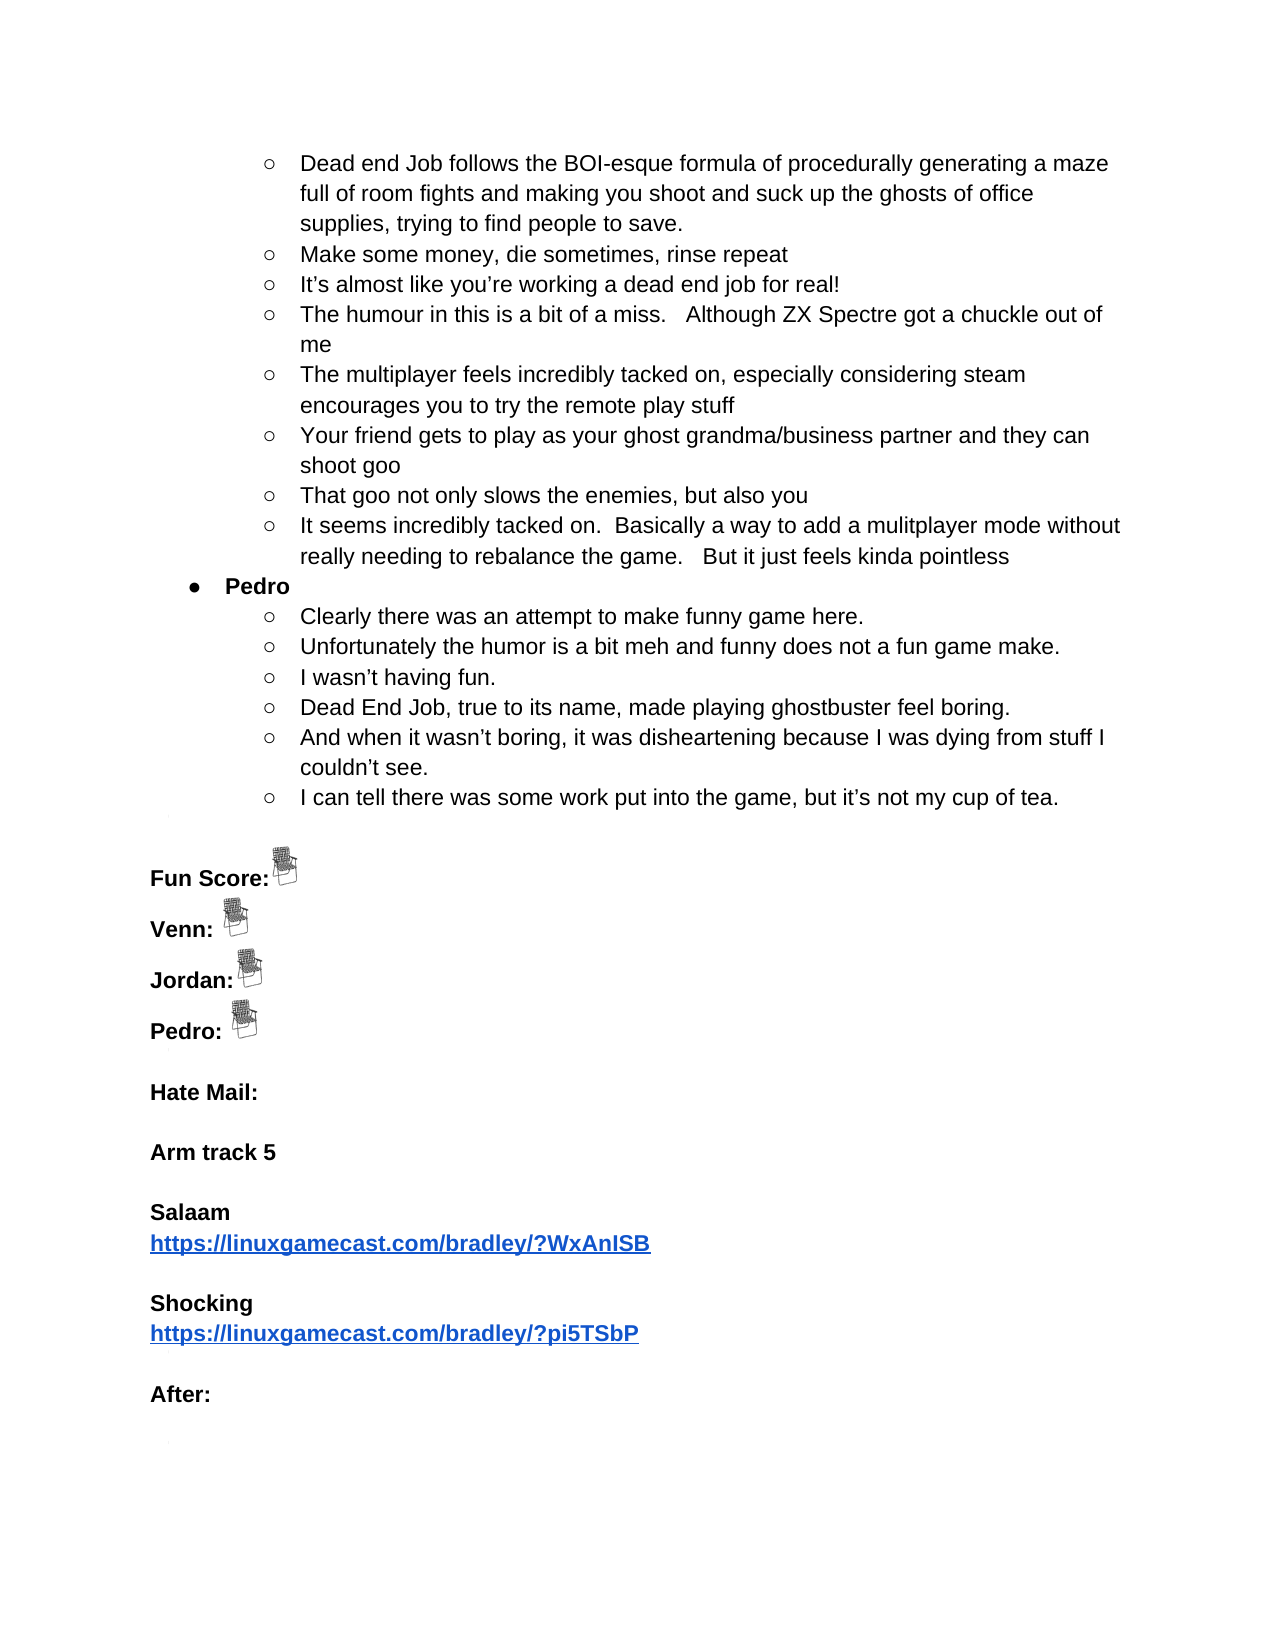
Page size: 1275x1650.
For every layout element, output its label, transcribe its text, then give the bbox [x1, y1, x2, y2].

list Your friend gets to play as your ghost grandma/business partner and they can shoot goo [262, 422, 1125, 478]
list That goo not only slows the enemies, but also you [262, 482, 1125, 509]
text Fun Score: [150, 845, 1125, 892]
picture [234, 946, 266, 989]
list Make some money, die sometimes, rinse repeat [262, 241, 1125, 267]
list Dead End Job, true to its name, made playing ghostbuster feel boring. [262, 694, 1125, 720]
list Unfortunately the humor is a bit meh and funny does not a fun game make. [262, 633, 1125, 660]
text https://linuxgamecast.com/bradley/?pi5TSbP [150, 1320, 1125, 1346]
picture [220, 895, 252, 938]
list I wasn’t having fun. [262, 663, 1125, 690]
text After: [150, 1381, 1125, 1407]
list Clearly there was an attempt to make funny game here. [262, 603, 1125, 629]
list The humour in this is a bit of a miss. Although ZX Spectre got a chuckle out of me [262, 301, 1125, 358]
text Salaam [150, 1199, 1125, 1226]
text Venn: [150, 896, 1125, 943]
picture [269, 844, 301, 887]
text https://linuxgamecast.com/bradley/?WxAnISB [150, 1229, 1125, 1256]
picture [228, 997, 261, 1040]
list It seems incredibly tacked on. Basically a way to add a mulitplayer mode without really needing to rebalance the game. But it just feels kinda pointless [262, 512, 1125, 569]
list And when it wasn’t boring, it was disheartening because I was dying from stuff I couldn’t see. [262, 724, 1125, 781]
text Hate Mail: [150, 1078, 1125, 1105]
text Jordan: Pedro: [150, 946, 1125, 1044]
list Pedro [187, 573, 1125, 599]
list The multiplayer feels incredibly tacked on, especially considering steam encourages you to try the remote play stuff [262, 361, 1125, 418]
text Arm track 5 [150, 1139, 1125, 1165]
text Shocking [150, 1290, 1125, 1316]
list I can tell there was some work put into the game, but it’s not my cup of tea. [262, 784, 1125, 811]
list It’s almost like you’re working a dead end job for real! [262, 271, 1125, 297]
list Dead end Job follows the BOI-esque formula of procedurally generating a maze full of room fights and making you shoot and suck up the ghosts of office supplies, trying to find people to save. [262, 150, 1125, 237]
